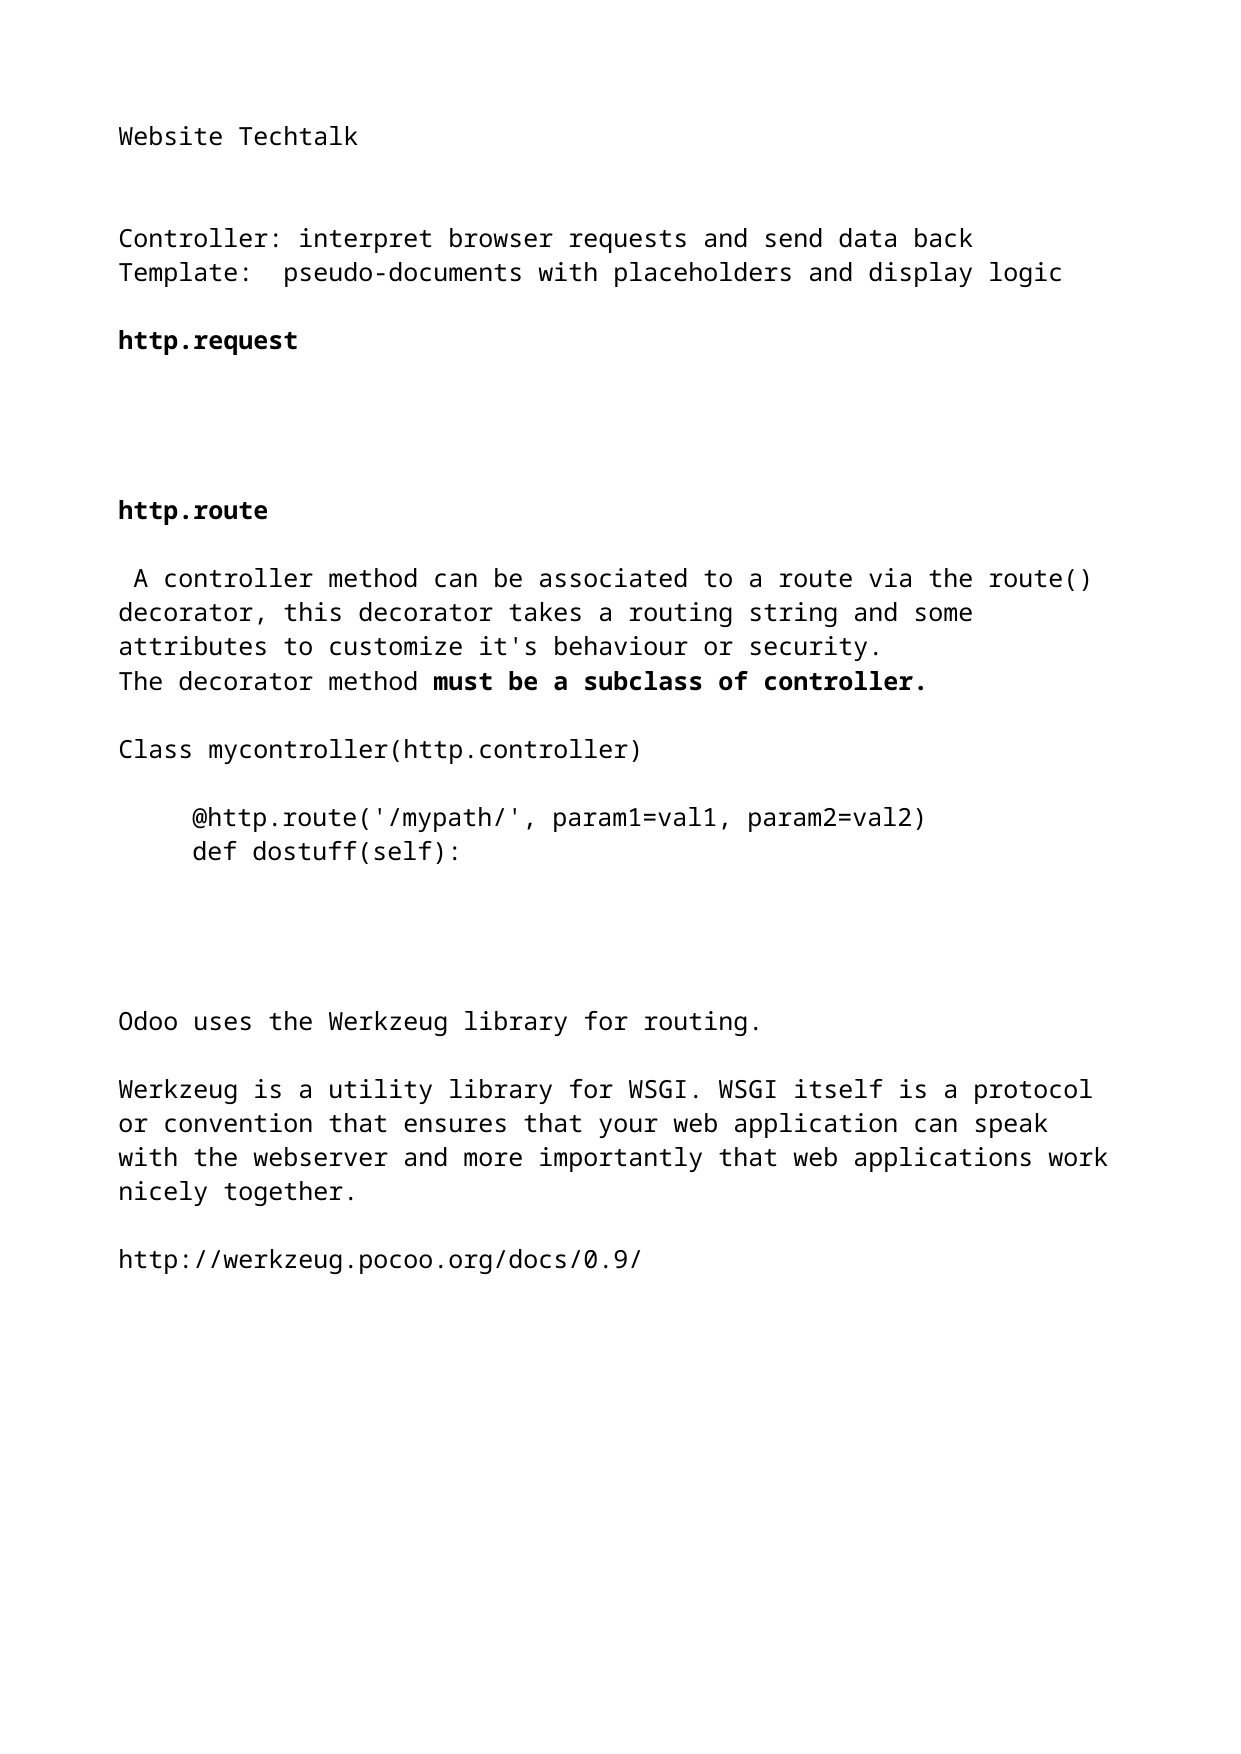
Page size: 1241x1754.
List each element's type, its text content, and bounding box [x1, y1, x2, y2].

text The decorator method must be a subclass of controller. [118, 663, 1122, 697]
text http://werkzeug.pocoo.org/docs/0.9/ [118, 1242, 1122, 1276]
text Website Techtalk [118, 118, 1122, 152]
text http.route [118, 493, 1122, 527]
text def dostuff(self): [118, 833, 1122, 867]
text Odoo uses the Werkzeug library for routing. [118, 1004, 1122, 1038]
text A controller method can be associated to a route via the route() decorator, this decorator takes a routing string and some attributes to customize it's behaviour or security. [118, 561, 1122, 663]
text Template: pseudo-documents with placeholders and display logic [118, 254, 1122, 288]
text Werkzeug is a utility library for WSGI. WSGI itself is a protocol or convention that ensures that your web application can speak with the webserver and more importantly that web applications work nicely together. [118, 1072, 1122, 1208]
text http.request [118, 322, 1122, 357]
text @http.route('/mypath/', param1=val1, param2=val2) [118, 799, 1122, 833]
text Class mycontroller(http.controller) [118, 731, 1122, 765]
text Controller: interpret browser requests and send data back [118, 220, 1122, 254]
